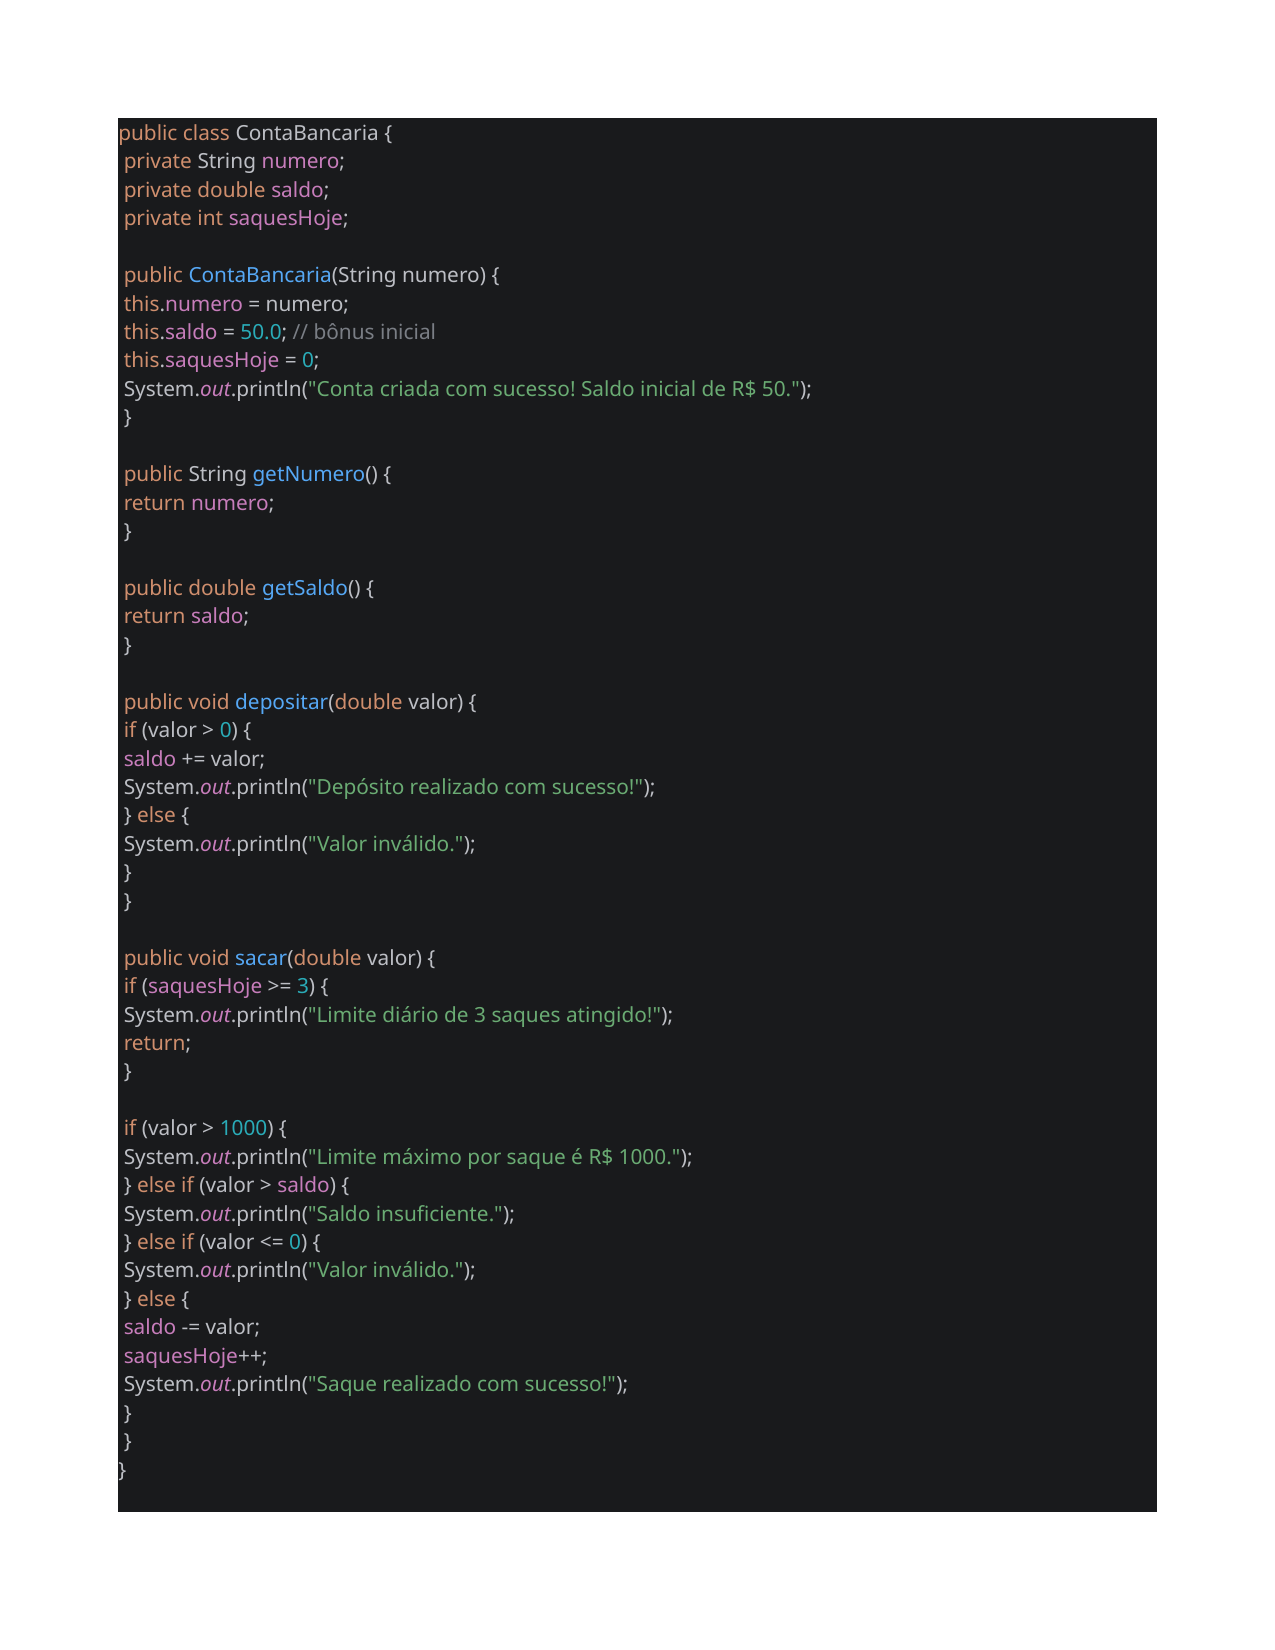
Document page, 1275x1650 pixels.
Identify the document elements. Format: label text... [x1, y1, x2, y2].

text public class ContaBancaria { private String numero; private double saldo; private int saquesHoje; public ContaBancaria(String numero) { this.numero = numero; this.saldo = 50.0; // bônus inicial this.saquesHoje = 0; System.out.println("Conta criada com sucesso! Saldo inicial de R$ 50."); } public String getNumero() { return numero; } public double getSaldo() { return saldo; } public void depositar(double valor) { if (valor > 0) { saldo += valor; System.out.println("Depósito realizado com sucesso!"); } else { System.out.println("Valor inválido."); } } public void sacar(double valor) { if (saquesHoje >= 3) { System.out.println("Limite diário de 3 saques atingido!"); return; } if (valor > 1000) { System.out.println("Limite máximo por saque é R$ 1000."); } else if (valor > saldo) { System.out.println("Saldo insuficiente."); } else if (valor <= 0) { System.out.println("Valor inválido."); } else { saldo -= valor; saquesHoje++; System.out.println("Saque realizado com sucesso!"); } } } [118, 118, 1157, 1483]
